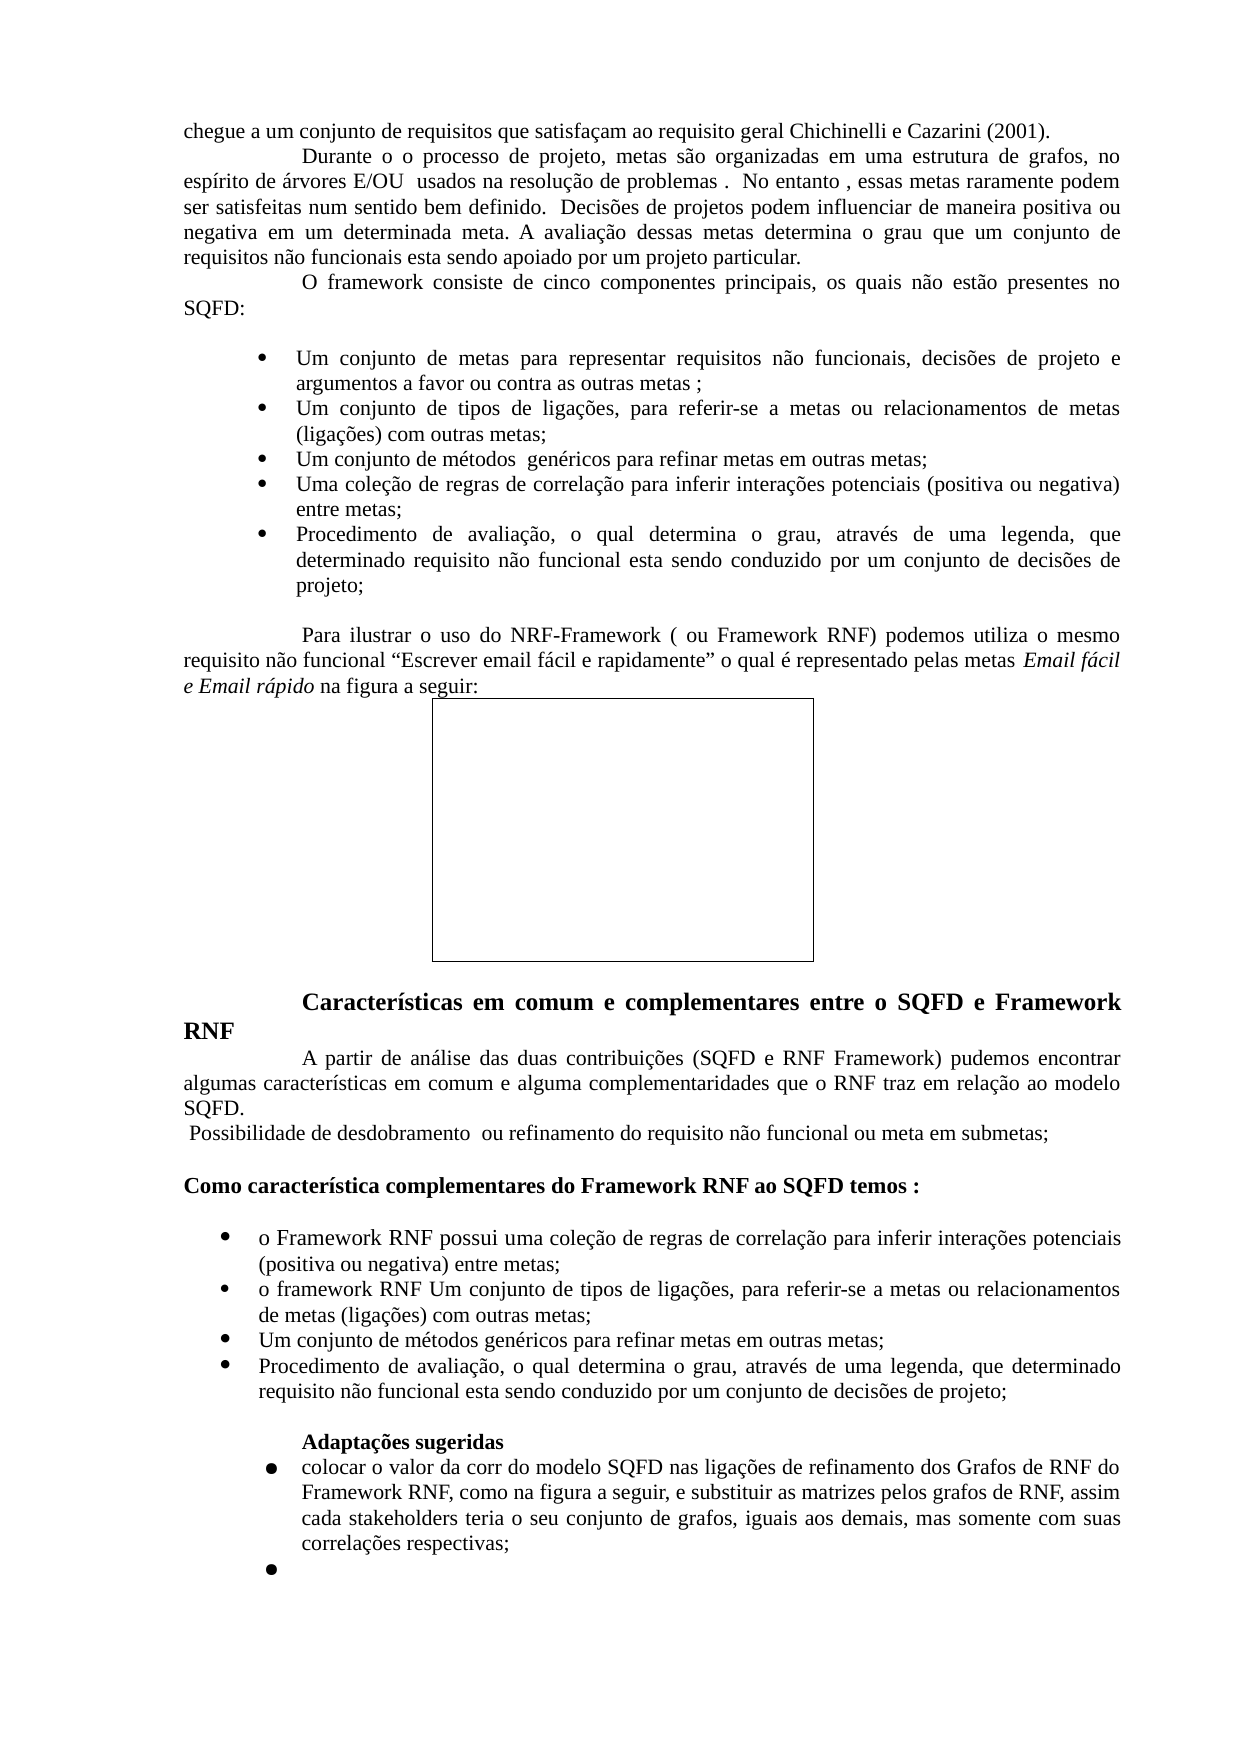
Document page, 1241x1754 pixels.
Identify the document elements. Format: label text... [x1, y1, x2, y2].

text A partir de análise das duas contribuições (SQFD e RNF Framework) pudemos encontrar algumas características em comum e alguma complementaridades que o RNF traz em relação ao modelo SQFD. [183, 1044, 1122, 1120]
text Adaptações sugeridas [183, 1429, 1122, 1454]
text Características em comum e complementares entre o SQFD e Framework RNF [183, 987, 1122, 1044]
text Para ilustrar o uso do NRF-Framework ( ou Framework RNF) podemos utiliza o mesmo requisito não funcional “Escrever email fácil e rapidamente” o qual é representado pelas metas Email fácil e Email rápido na figura a seguir: [183, 622, 1122, 698]
list o Framework RNF possui uma coleção de regras de correlação para inferir interações potenciais (positiva ou negativa) entre metas; [221, 1224, 1122, 1276]
list Um conjunto de metas para representar requisitos não funcionais, decisões de projeto e argumentos a favor ou contra as outras metas ; [258, 345, 1122, 395]
table_header [433, 699, 813, 961]
list Um conjunto de métodos genéricos para refinar metas em outras metas; [221, 1327, 1122, 1353]
list Um conjunto de métodos genéricos para refinar metas em outras metas; [258, 446, 1122, 471]
text O framework consiste de cinco componentes principais, os quais não estão presentes no SQFD: [183, 269, 1122, 320]
list Um conjunto de tipos de ligações, para referir-se a metas ou relacionamentos de metas (ligações) com outras metas; [258, 395, 1122, 446]
list colocar o valor da corr do modelo SQFD nas ligações de refinamento dos Grafos de RNF do Framework RNF, como na figura a seguir, e substituir as matrizes pelos grafos de RNF, assim cada stakeholders teria o seu conjunto de grafos, iguais aos demais, mas somente com suas correlações respectivas; [264, 1454, 1122, 1555]
text chegue a um conjunto de requisitos que satisfaçam ao requisito geral Chichinelli e Cazarini (2001). [183, 118, 1122, 143]
list Procedimento de avaliação, o qual determina o grau, através de uma legenda, que determinado requisito não funcional esta sendo conduzido por um conjunto de decisões de projeto; [221, 1353, 1122, 1404]
text Possibilidade de desdobramento ou refinamento do requisito não funcional ou meta em submetas; [183, 1120, 1122, 1145]
list Procedimento de avaliação, o qual determina o grau, através de uma legenda, que determinado requisito não funcional esta sendo conduzido por um conjunto de decisões de projeto; [258, 521, 1122, 597]
text Durante o o processo de projeto, metas são organizadas em uma estrutura de grafos, no espírito de árvores E/OU usados na resolução de problemas . No entanto , essas metas raramente podem ser satisfeitas num sentido bem definido. Decisões de projetos podem influenciar de maneira positiva ou negativa em um determinada meta. A avaliação dessas metas determina o grau que um conjunto de requisitos não funcionais esta sendo apoiado por um projeto particular. [183, 143, 1122, 269]
list Uma coleção de regras de correlação para inferir interações potenciais (positiva ou negativa) entre metas; [258, 471, 1122, 521]
list o framework RNF Um conjunto de tipos de ligações, para referir-se a metas ou relacionamentos de metas (ligações) com outras metas; [221, 1276, 1122, 1327]
text Como característica complementares do Framework RNF ao SQFD temos : [183, 1172, 1122, 1198]
